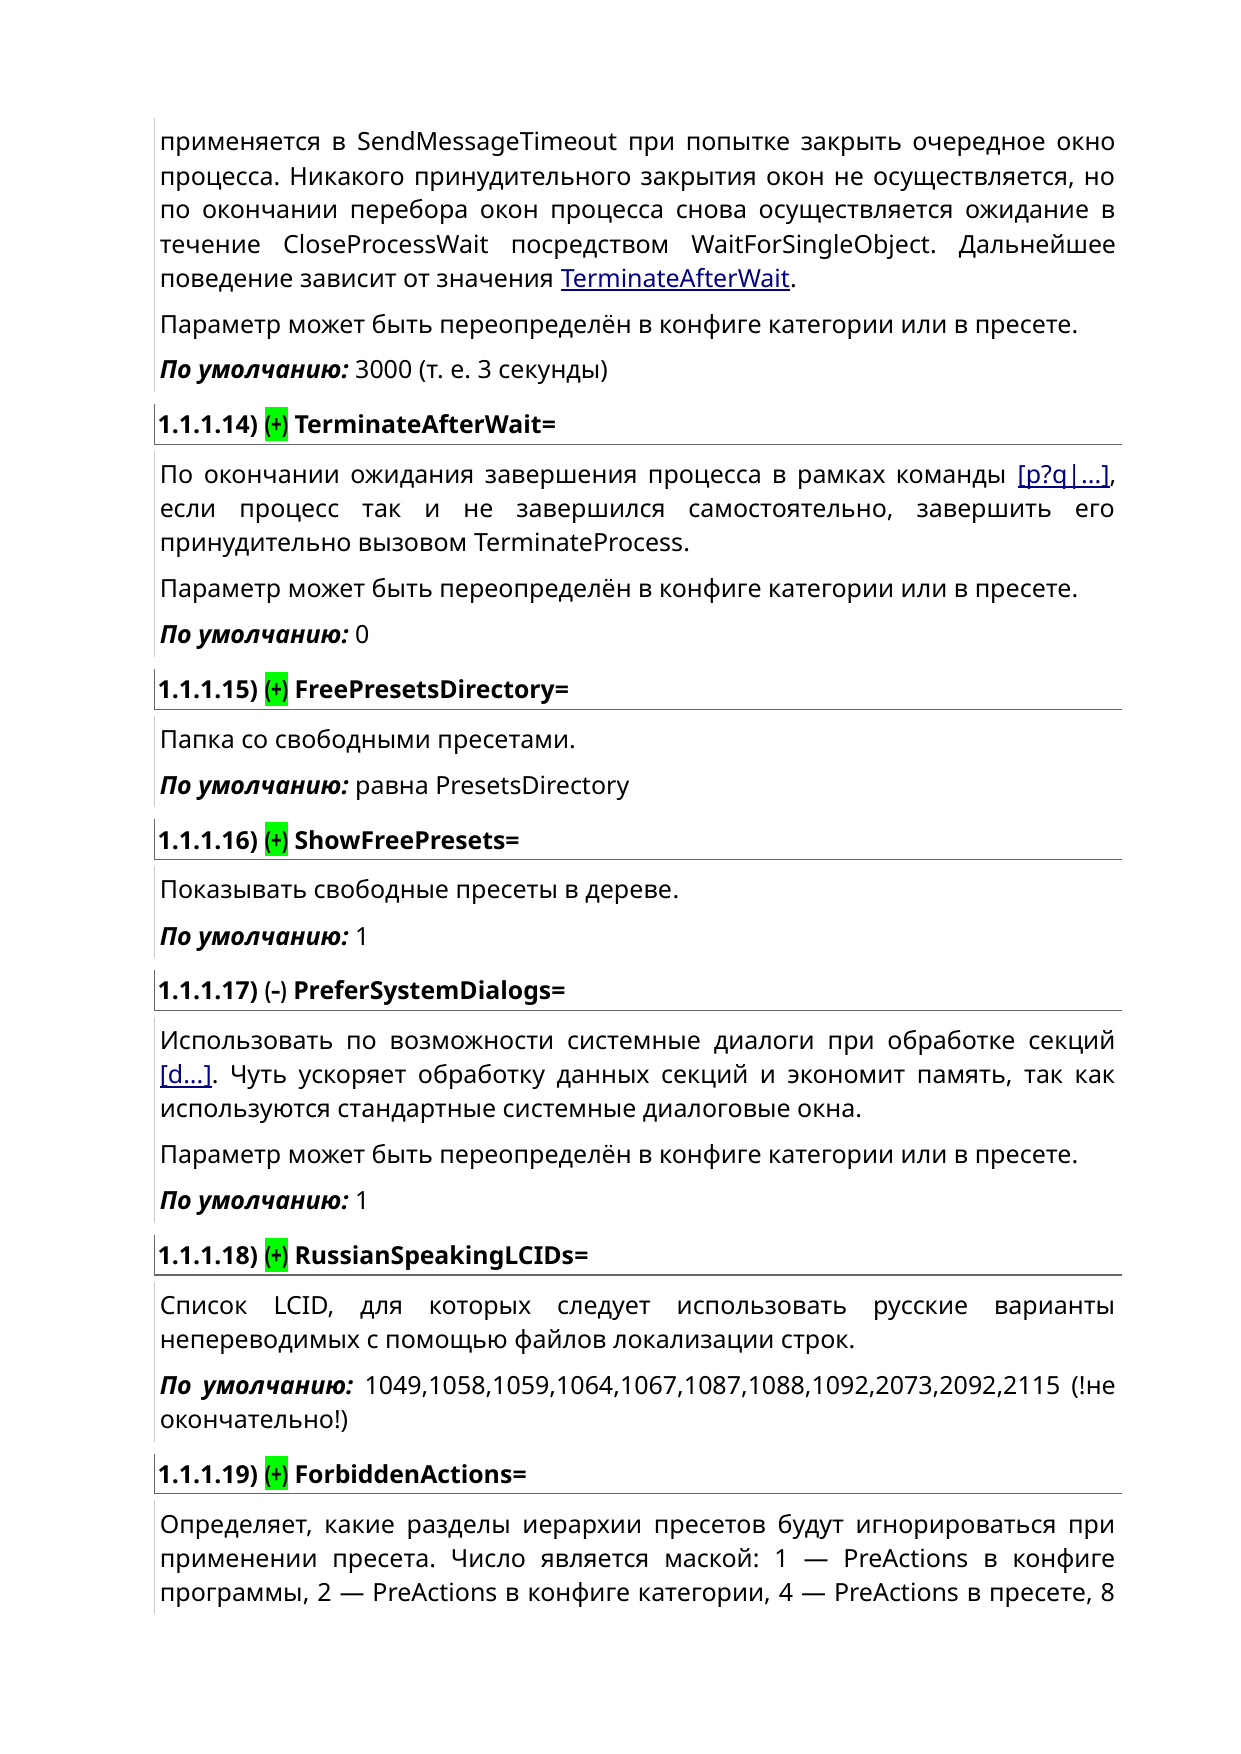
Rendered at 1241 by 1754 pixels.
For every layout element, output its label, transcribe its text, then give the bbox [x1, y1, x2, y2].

text применяется в SendMessageTimeout при попытке закрыть очередное окно процесса. Никакого принудительного закрытия окон не осуществляется, но по окончании перебора окон процесса снова осуществляется ожидание в течение CloseProcessWait посредством WaitForSingleObject. Дальнейшее поведение зависит от значения TerminateAfterWait. [155, 118, 1122, 294]
text Папка со свободными пресетами. [155, 716, 1122, 756]
text По умолчанию: равна PresetsDirectory [155, 762, 1122, 807]
text Показывать свободные пресеты в дереве. [155, 866, 1122, 906]
subtitle (+) RussianSpeakingLCIDs= [155, 1235, 1122, 1274]
text По окончании ожидания завершения процесса в рамках команды [p?q|...], если процесс так и не завершился самостоятельно, завершить его принудительно вызовом TerminateProcess. [155, 451, 1122, 559]
text По умолчанию: 1049,1058,1059,1064,1067,1087,1088,1092,2073,2092,2115 (!не окончательно!) [155, 1362, 1122, 1442]
subtitle (+) ForbiddenActions= [153, 1453, 1122, 1494]
text Параметр может быть переопределён в конфиге категории или в пресете. [155, 565, 1122, 605]
subtitle (–) PreferSystemDialogs= [155, 970, 1122, 1010]
text По умолчанию: 1 [155, 1177, 1122, 1223]
text Использовать по возможности системные диалоги при обработке секций [d...]. Чуть ускоряет обработку данных секций и экономит память, так как используются стандартные системные диалоговые окна. [155, 1017, 1122, 1125]
text По умолчанию: 3000 (т. е. 3 секунды) [155, 346, 1122, 392]
subtitle (+) TerminateAfterWait= [155, 404, 1122, 444]
text Список LCID, для которых следует использовать русские варианты непереводимых с помощью файлов локализации строк. [155, 1282, 1122, 1356]
subtitle (+) ShowFreePresets= [155, 819, 1122, 859]
text Определяет, какие разделы иерархии пресетов будут игнорироваться при применении пресета. Число является маской: 1 — PreActions в конфиге программы, 2 — PreActions в конфиге категории, 4 — PreActions в пресете, 8 [155, 1500, 1122, 1614]
subtitle (+) FreePresetsDirectory= [155, 669, 1122, 709]
text Параметр может быть переопределён в конфиге категории или в пресете. [155, 300, 1122, 340]
text По умолчанию: 1 [155, 912, 1122, 958]
text Параметр может быть переопределён в конфиге категории или в пресете. [155, 1131, 1122, 1171]
text По умолчанию: 0 [155, 611, 1122, 657]
